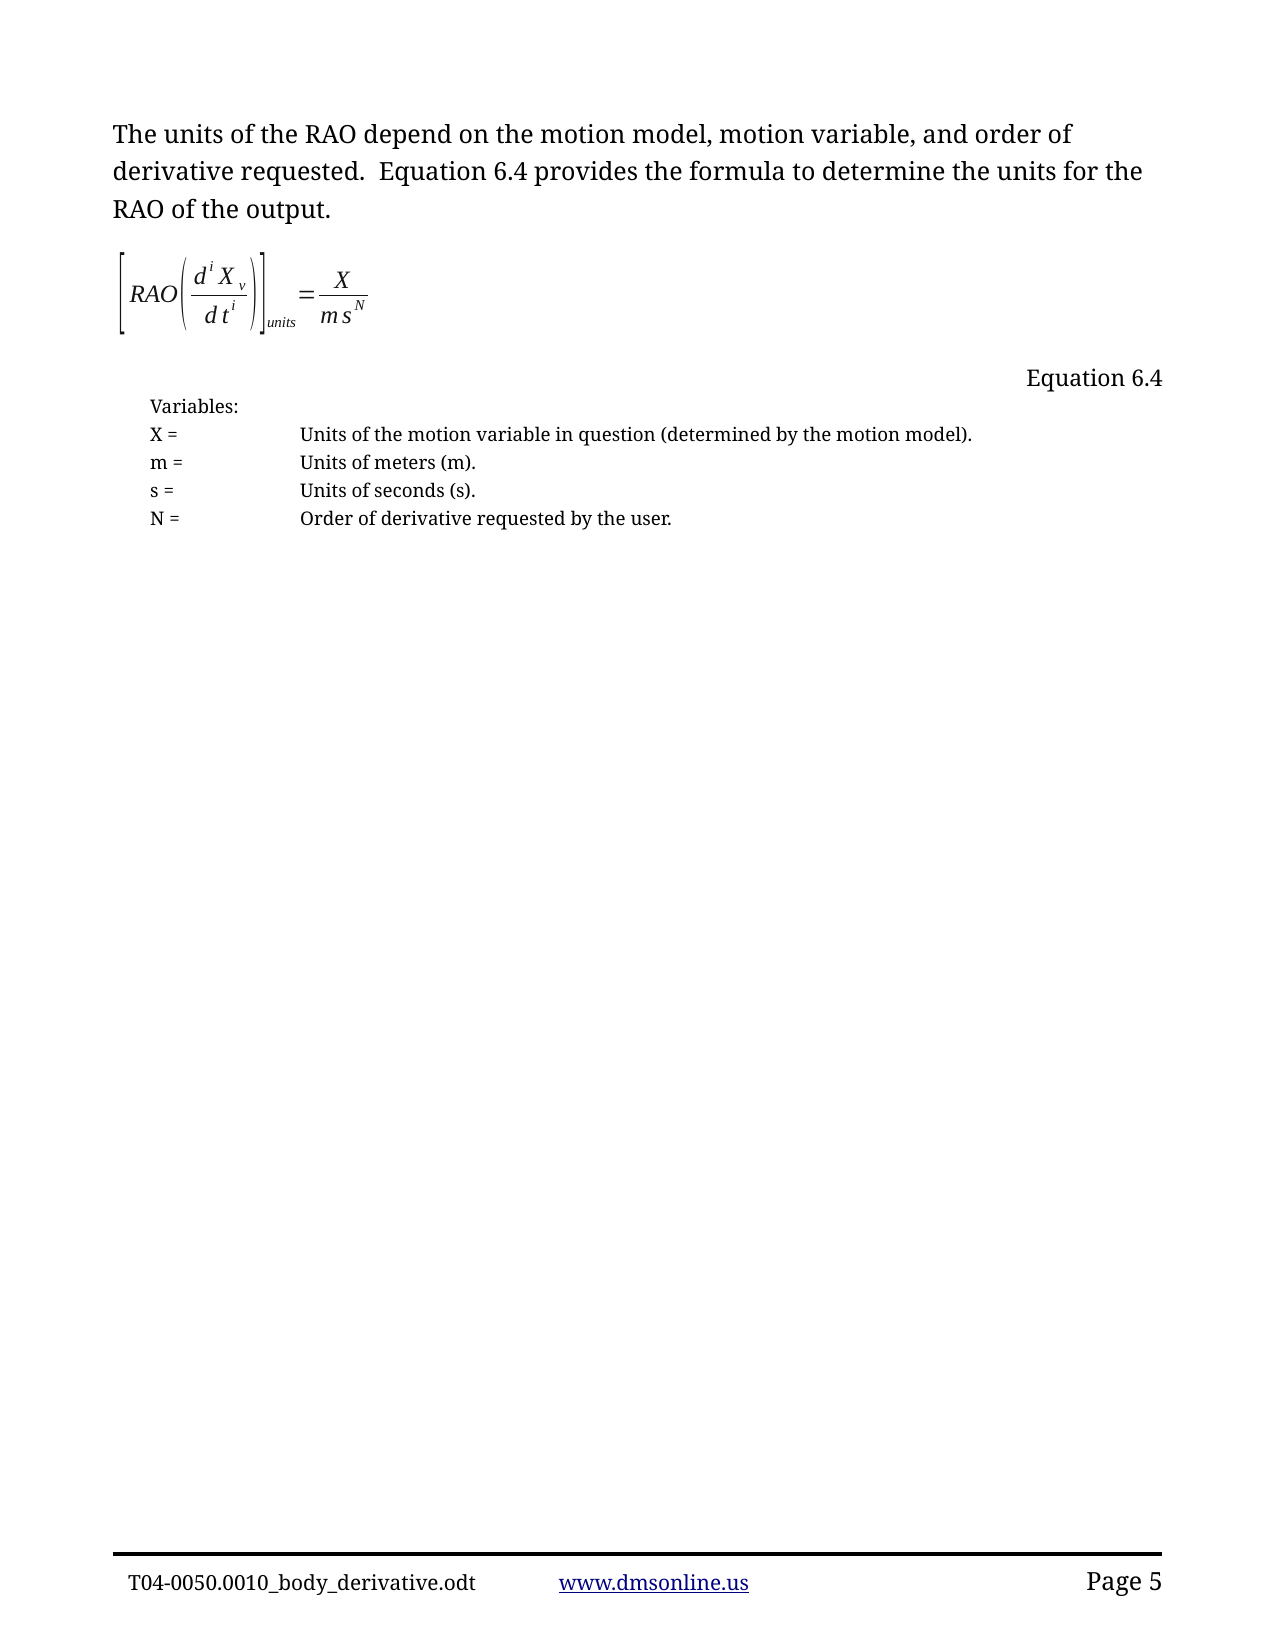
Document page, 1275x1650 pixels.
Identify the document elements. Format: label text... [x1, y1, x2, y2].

text s = Units of seconds (s). [150, 477, 1162, 503]
text The units of the RAO depend on the motion model, motion variable, and order of derivative requested. Equation 6.4 provides the formula to determine the units for the RAO of the output. [112, 117, 1162, 225]
text Equation 6.4 [112, 362, 1162, 393]
text m = Units of meters (m). [150, 449, 1162, 475]
text X = Units of the motion variable in question (determined by the motion model). [150, 421, 1162, 447]
text N = Order of derivative requested by the user. [150, 505, 1162, 531]
text Variables: [150, 393, 1162, 419]
